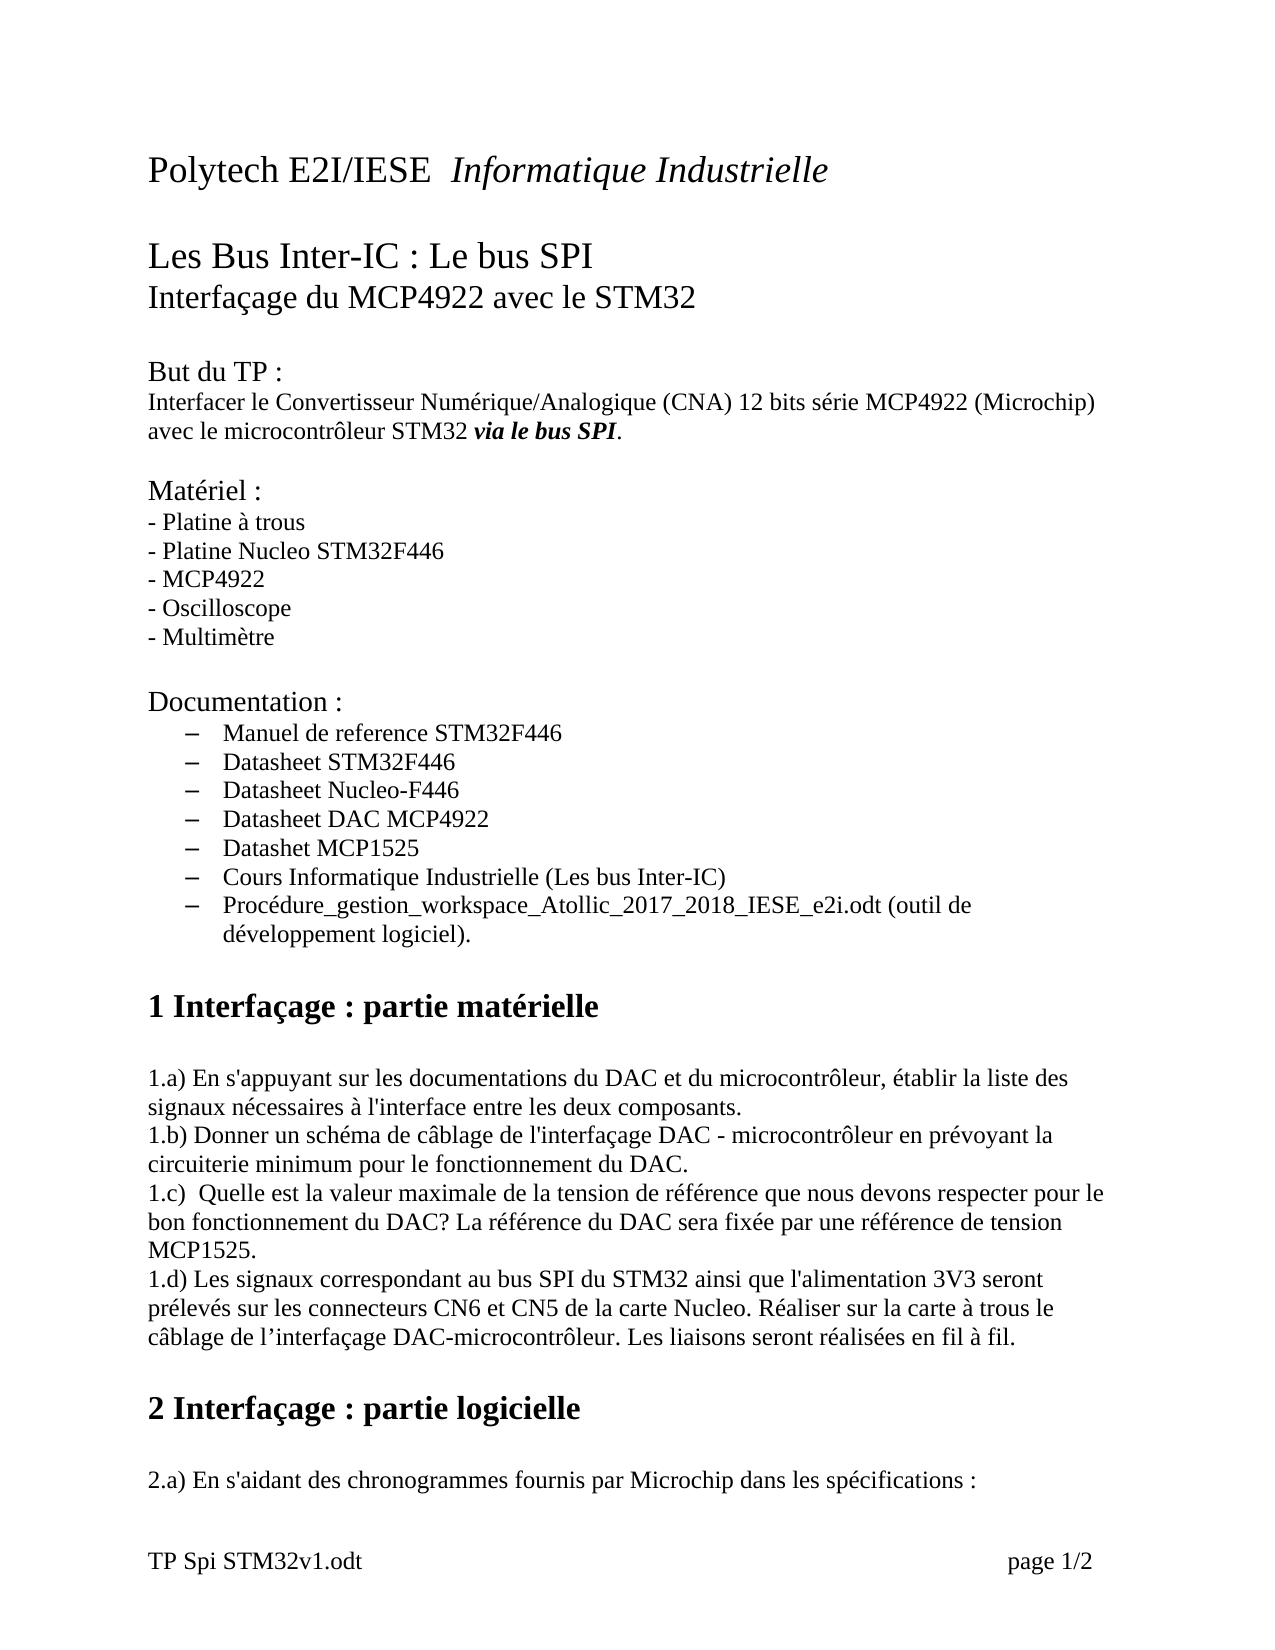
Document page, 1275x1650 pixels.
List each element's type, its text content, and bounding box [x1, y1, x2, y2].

text Polytech E2I/IESE Informatique Industrielle [148, 148, 1127, 191]
text - Oscilloscope [148, 593, 1127, 622]
list Datasheet Nucleo-F446 [185, 775, 1127, 804]
text Interfaçage du MCP4922 avec le STM32 [148, 277, 1127, 315]
list Manuel de reference STM32F446 [185, 718, 1127, 747]
text 1.a) En s'appuyant sur les documentations du DAC et du microcontrôleur, établir la liste des signaux nécessaires à l'interface entre les deux composants. [148, 1063, 1127, 1120]
text Les Bus Inter-IC : Le bus SPI [148, 234, 1127, 277]
text 1 Interfaçage : partie matérielle [148, 986, 1127, 1024]
text 2.a) En s'aidant des chronogrammes fournis par Microchip dans les spécifications : [148, 1465, 1127, 1494]
list Cours Informatique Industrielle (Les bus Inter-IC) [185, 862, 1127, 890]
text 1.c) Quelle est la valeur maximale de la tension de référence que nous devons respecter pour le bon fonctionnement du DAC? La référence du DAC sera fixée par une référence de tension MCP1525. [148, 1178, 1127, 1264]
list Datasheet DAC MCP4922 [185, 804, 1127, 833]
text Documentation : [148, 684, 1127, 718]
text 2 Interfaçage : partie logicielle [148, 1389, 1127, 1427]
text Interfacer le Convertisseur Numérique/Analogique (CNA) 12 bits série MCP4922 (Microchip) [148, 387, 1127, 416]
text But du TP : [148, 354, 1127, 387]
list Datashet MCP1525 [185, 833, 1127, 862]
list Procédure_gestion_workspace_Atollic_2017_2018_IESE_e2i.odt (outil de développement logiciel). [185, 890, 1127, 948]
text avec le microcontrôleur STM32 via le bus SPI. [148, 416, 1127, 445]
text - Multimètre [148, 622, 1127, 651]
text - Platine Nucleo STM32F446 [148, 536, 1127, 564]
text - MCP4922 [148, 564, 1127, 593]
text 1.b) Donner un schéma de câblage de l'interfaçage DAC - microcontrôleur en prévoyant la circuiterie minimum pour le fonctionnement du DAC. [148, 1120, 1127, 1178]
text Matériel : [148, 473, 1127, 507]
text 1.d) Les signaux correspondant au bus SPI du STM32 ainsi que l'alimentation 3V3 seront prélevés sur les connecteurs CN6 et CN5 de la carte Nucleo. Réaliser sur la carte à trous le câblage de l’interfaçage DAC-microcontrôleur. Les liaisons seront réalisées en fil à fil. [148, 1264, 1127, 1350]
list Datasheet STM32F446 [185, 747, 1127, 775]
text - Platine à trous [148, 507, 1127, 536]
